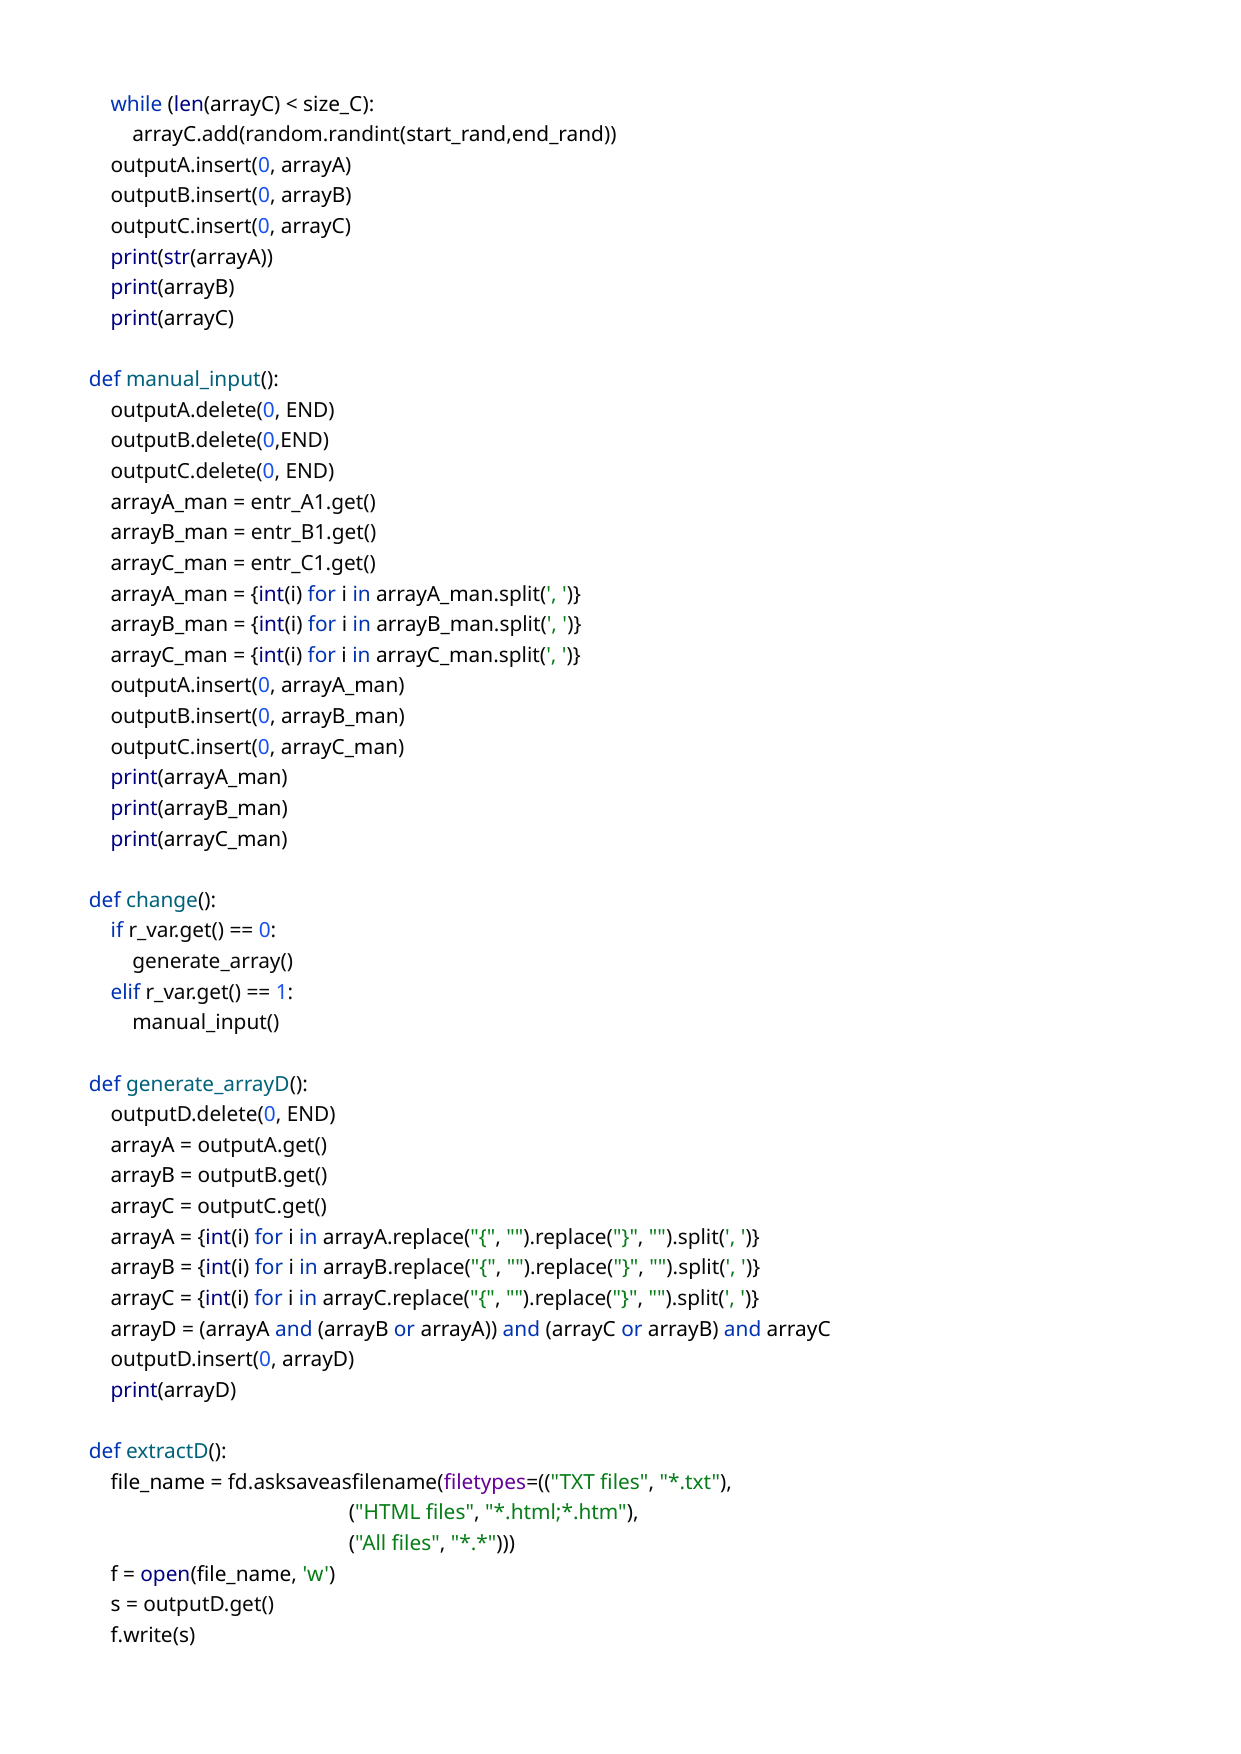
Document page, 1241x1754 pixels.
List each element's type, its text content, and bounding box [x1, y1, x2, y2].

text while (len(arrayC) < size_C): arrayC.add(random.randint(start_rand,end_rand)) outputA.insert(0, arrayA) outputB.insert(0, arrayB) outputC.insert(0, arrayC) print(str(arrayA)) print(arrayB) print(arrayC) def manual_input(): outputA.delete(0, END) outputB.delete(0,END) outputC.delete(0, END) arrayA_man = entr_A1.get() arrayB_man = entr_B1.get() arrayC_man = entr_C1.get() arrayA_man = {int(i) for i in arrayA_man.split(', ')} arrayB_man = {int(i) for i in arrayB_man.split(', ')} arrayC_man = {int(i) for i in arrayC_man.split(', ')} outputA.insert(0, arrayA_man) outputB.insert(0, arrayB_man) outputC.insert(0, arrayC_man) print(arrayA_man) print(arrayB_man) print(arrayC_man) def change(): if r_var.get() == 0: generate_array() elif r_var.get() == 1: manual_input() def generate_arrayD(): outputD.delete(0, END) arrayA = outputA.get() arrayB = outputB.get() arrayC = outputC.get() arrayA = {int(i) for i in arrayA.replace("{", "").replace("}", "").split(', ')} arrayB = {int(i) for i in arrayB.replace("{", "").replace("}", "").split(', ')} arrayC = {int(i) for i in arrayC.replace("{", "").replace("}", "").split(', ')} arrayD = (arrayA and (arrayB or arrayA)) and (arrayC or arrayB) and arrayC outputD.insert(0, arrayD) print(arrayD) def extractD(): file_name = fd.asksaveasfilename(filetypes=(("TXT files", "*.txt"), ("HTML files", "*.html;*.htm"), ("All files", "*.*"))) f = open(file_name, 'w') s = outputD.get() f.write(s) [89, 89, 1152, 1648]
